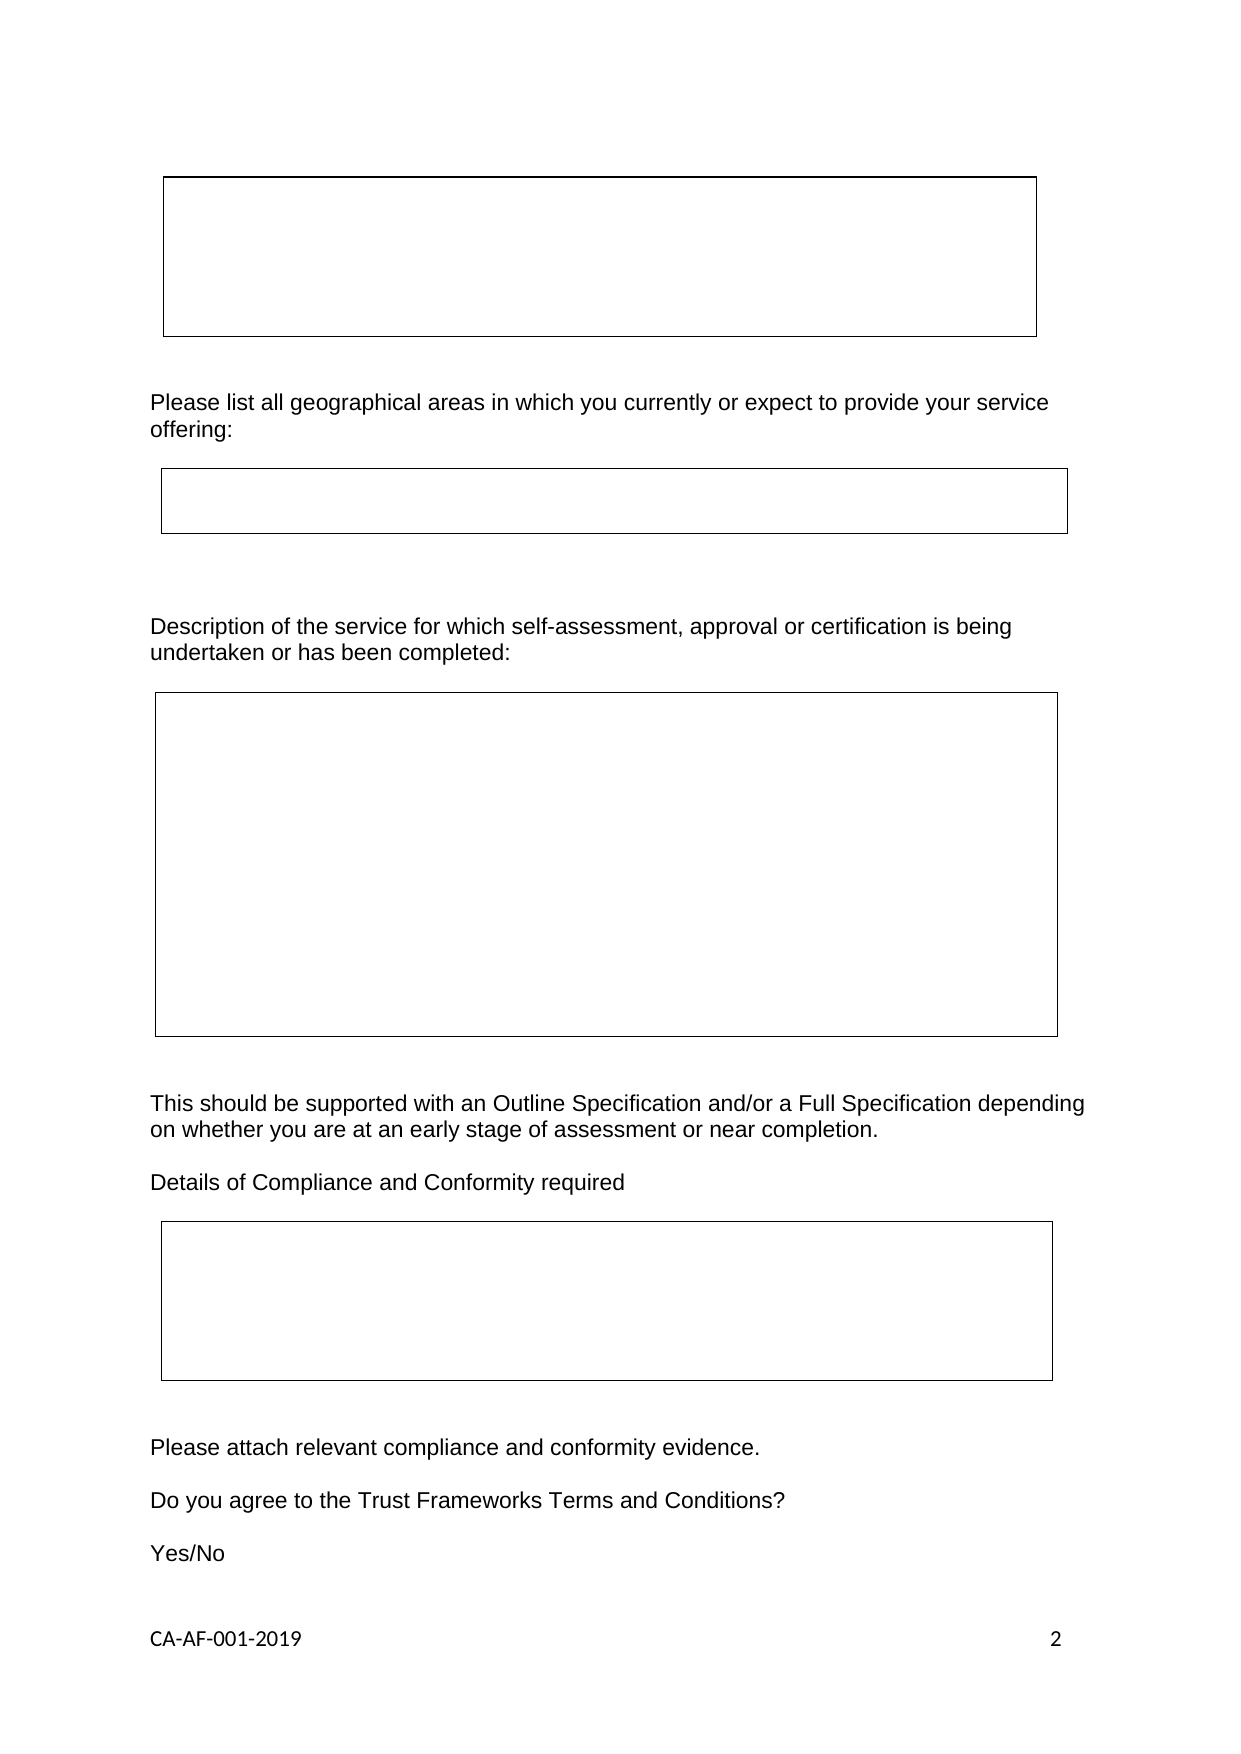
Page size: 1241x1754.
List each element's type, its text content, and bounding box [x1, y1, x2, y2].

text Please attach relevant compliance and conformity evidence. [150, 1434, 1090, 1461]
table_header [164, 178, 1036, 336]
table_header [156, 693, 1057, 1036]
text Yes/No [150, 1539, 1090, 1566]
text Do you agree to the Trust Frameworks Terms and Conditions? [150, 1487, 1090, 1513]
text This should be supported with an Outline Specification and/or a Full Specification depending on whether you are at an early stage of assessment or near completion. [150, 1089, 1090, 1142]
table_header [162, 469, 1067, 533]
text Description of the service for which self-assessment, approval or certification is being undertaken or has been completed: [150, 613, 1090, 666]
text Details of Compliance and Conformity required [150, 1168, 1090, 1195]
table_header [162, 1222, 1052, 1380]
text Please list all geographical areas in which you currently or expect to provide your service offering: [150, 389, 1090, 442]
